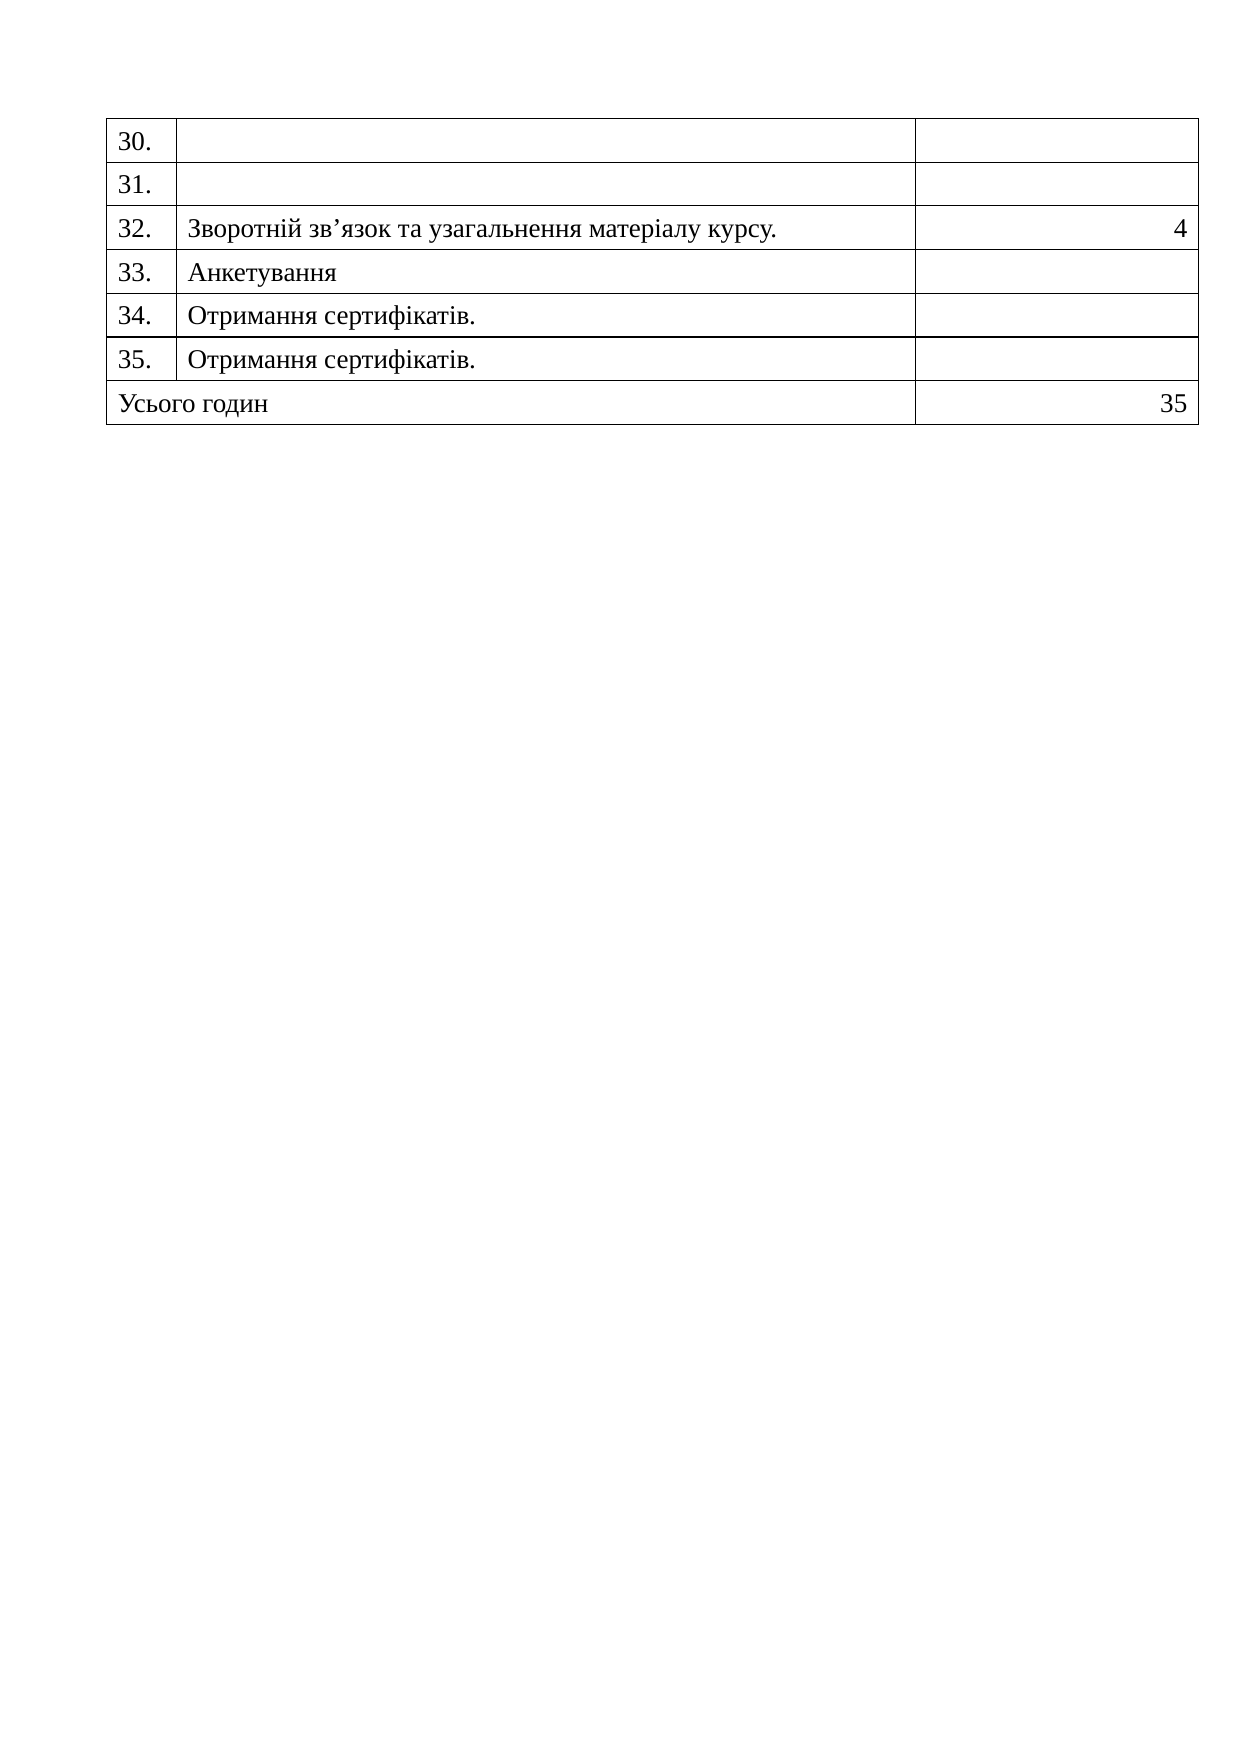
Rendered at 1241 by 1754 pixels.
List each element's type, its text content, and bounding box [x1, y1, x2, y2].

table_cell [916, 294, 1198, 336]
table_cell Отримання сертифікатів. [177, 338, 915, 380]
table_cell Зворотній зв’язок та узагальнення матеріалу курсу. [177, 206, 915, 249]
table_cell [107, 294, 176, 336]
table_cell [916, 163, 1198, 205]
table_cell [916, 119, 1198, 162]
table_cell [177, 163, 915, 205]
table_cell [916, 338, 1198, 380]
table_cell Анкетування [177, 250, 915, 293]
table_cell [107, 338, 176, 380]
table_cell 35 [916, 381, 1198, 424]
table_cell [177, 119, 915, 162]
table_cell [916, 250, 1198, 293]
table_cell [107, 119, 176, 162]
table_cell Отримання сертифікатів. [177, 294, 915, 336]
table_cell 4 [916, 206, 1198, 249]
table_cell [107, 163, 176, 205]
table_cell [107, 250, 176, 293]
table_cell [107, 206, 176, 249]
table_cell Усього годин [107, 381, 915, 424]
